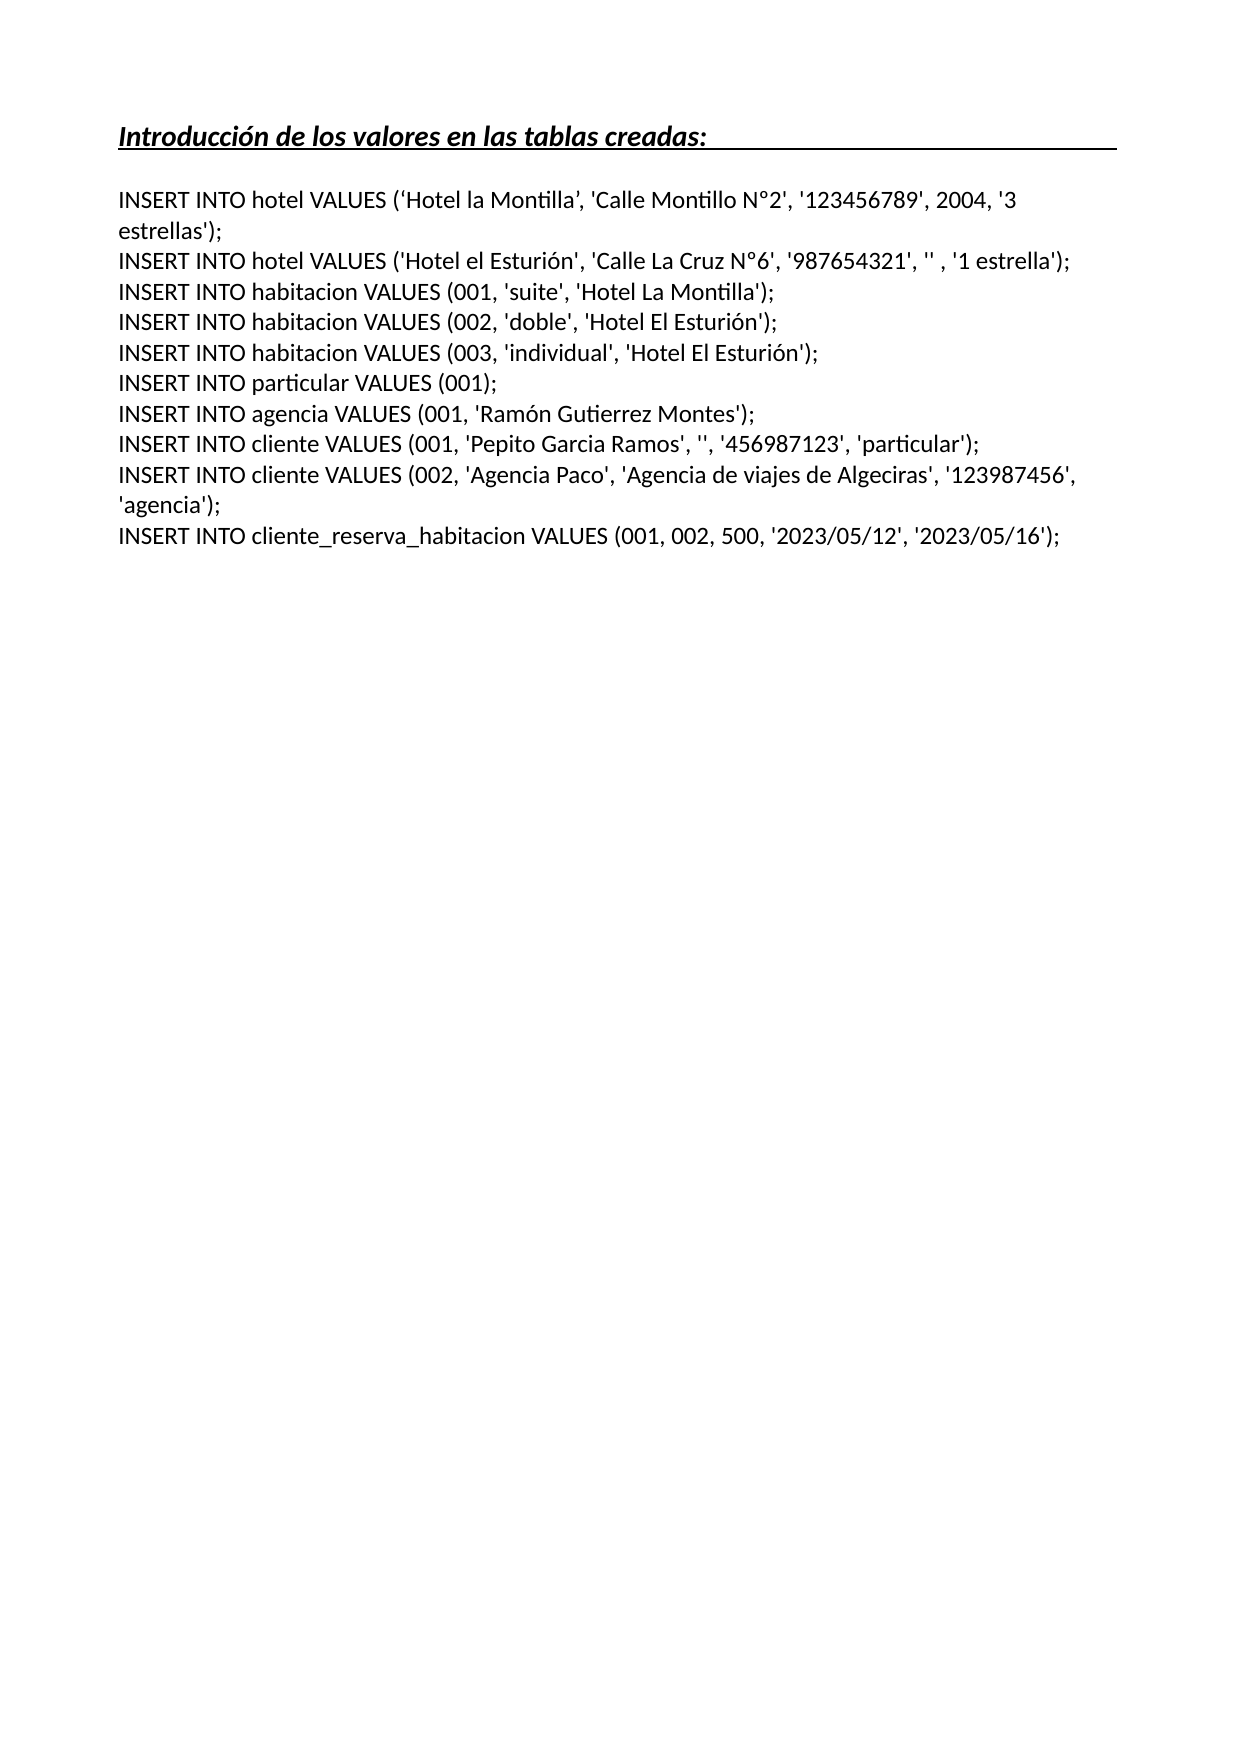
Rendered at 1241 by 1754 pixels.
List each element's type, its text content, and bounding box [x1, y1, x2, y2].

text INSERT INTO hotel VALUES ('Hotel el Esturión', 'Calle La Cruz Nº6', '987654321', '' , '1 estrella'); [118, 245, 1122, 276]
text INSERT INTO cliente VALUES (002, 'Agencia Paco', 'Agencia de viajes de Algeciras', '123987456', 'agencia'); [118, 459, 1122, 520]
text INSERT INTO particular VALUES (001); [118, 367, 1122, 398]
text INSERT INTO habitacion VALUES (001, 'suite', 'Hotel La Montilla'); [118, 276, 1122, 306]
text INSERT INTO cliente VALUES (001, 'Pepito Garcia Ramos', '', '456987123', 'particular'); [118, 428, 1122, 459]
text INSERT INTO agencia VALUES (001, 'Ramón Gutierrez Montes'); [118, 398, 1122, 428]
text INSERT INTO habitacion VALUES (002, 'doble', 'Hotel El Esturión'); [118, 306, 1122, 337]
text INSERT INTO cliente_reserva_habitacion VALUES (001, 002, 500, '2023/05/12', '2023/05/16'); [118, 520, 1122, 551]
text Introducción de los valores en las tablas creadas: [118, 118, 1122, 154]
text INSERT INTO habitacion VALUES (003, 'individual', 'Hotel El Esturión'); [118, 337, 1122, 367]
text INSERT INTO hotel VALUES (‘Hotel la Montilla’, 'Calle Montillo Nº2', '123456789', 2004, '3 estrellas'); [118, 184, 1122, 245]
